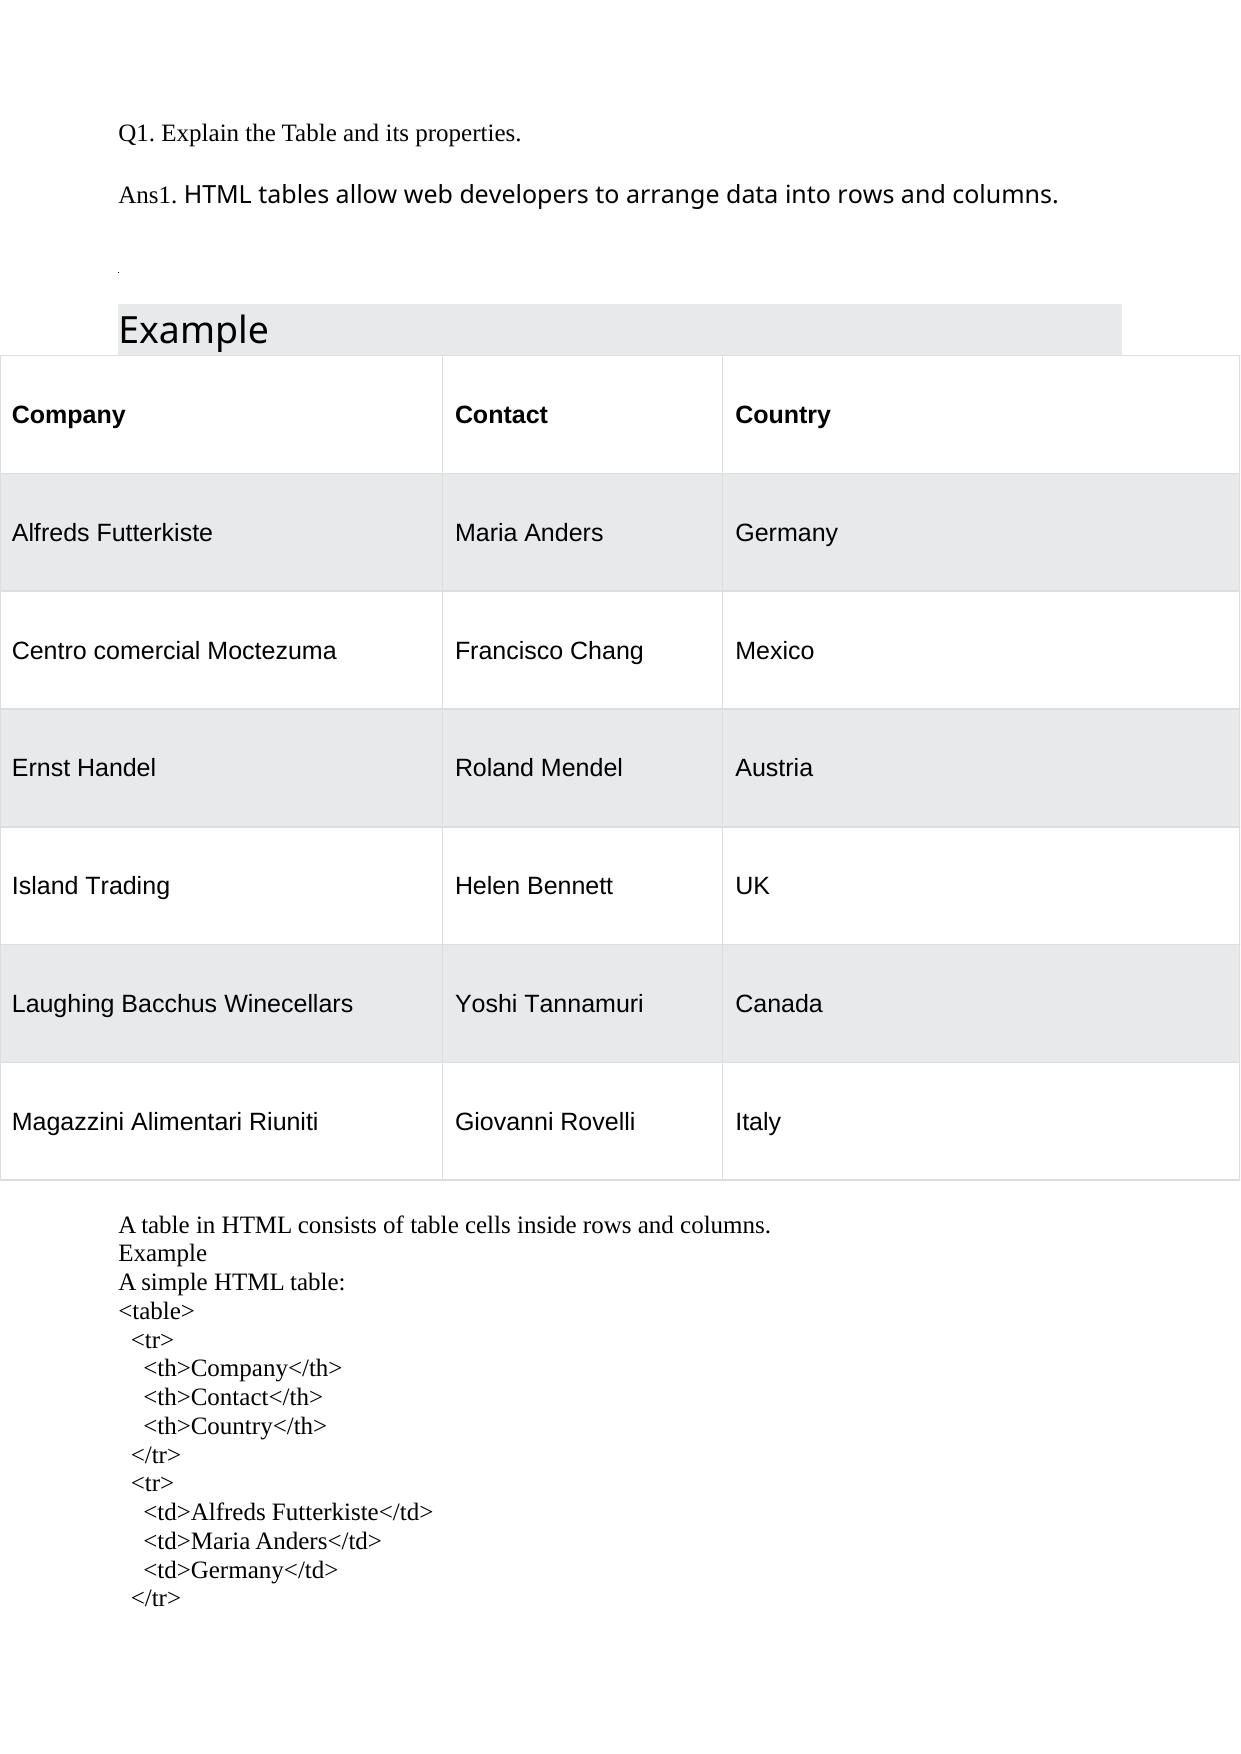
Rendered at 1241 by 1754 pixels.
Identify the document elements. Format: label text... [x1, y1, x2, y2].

table_cell Alfreds Futterkiste [1, 474, 442, 590]
text Q1. Explain the Table and its properties. [118, 118, 1122, 147]
text <table> <tr> <th>Company</th> <th>Contact</th> <th>Country</th> </tr> <tr> <td>Alfreds Futterkiste</td> <td>Maria Anders</td> <td>Germany</td> </tr> [118, 1296, 1122, 1612]
text Ans1. HTML tables allow web developers to arrange data into rows and columns. [118, 177, 1122, 211]
table_cell UK [723, 828, 1239, 944]
table_cell Giovanni Rovelli [443, 1063, 722, 1179]
text A table in HTML consists of table cells inside rows and columns. [118, 1210, 1122, 1238]
table_cell Roland Mendel [443, 710, 722, 826]
table_cell Yoshi Tannamuri [443, 945, 722, 1062]
table_cell Italy [723, 1063, 1239, 1179]
table_cell Magazzini Alimentari Riuniti [1, 1063, 442, 1179]
text Example [118, 1238, 1122, 1267]
table_cell Francisco Chang [443, 592, 722, 708]
table_cell Germany [723, 474, 1239, 590]
table_header Country [723, 356, 1239, 472]
table_cell Austria [723, 710, 1239, 826]
table_cell Laughing Bacchus Winecellars [1, 945, 442, 1062]
table_cell Canada [723, 945, 1239, 1062]
table_cell Island Trading [1, 828, 442, 944]
table_cell Mexico [723, 592, 1239, 708]
table_cell Helen Bennett [443, 828, 722, 944]
text A simple HTML table: [118, 1267, 1122, 1296]
table_header Company [1, 356, 442, 472]
table_cell Maria Anders [443, 474, 722, 590]
table_cell Centro comercial Moctezuma [1, 592, 442, 708]
table_header Contact [443, 356, 722, 472]
table_cell Ernst Handel [1, 710, 442, 826]
subtitle Example [118, 304, 1122, 355]
